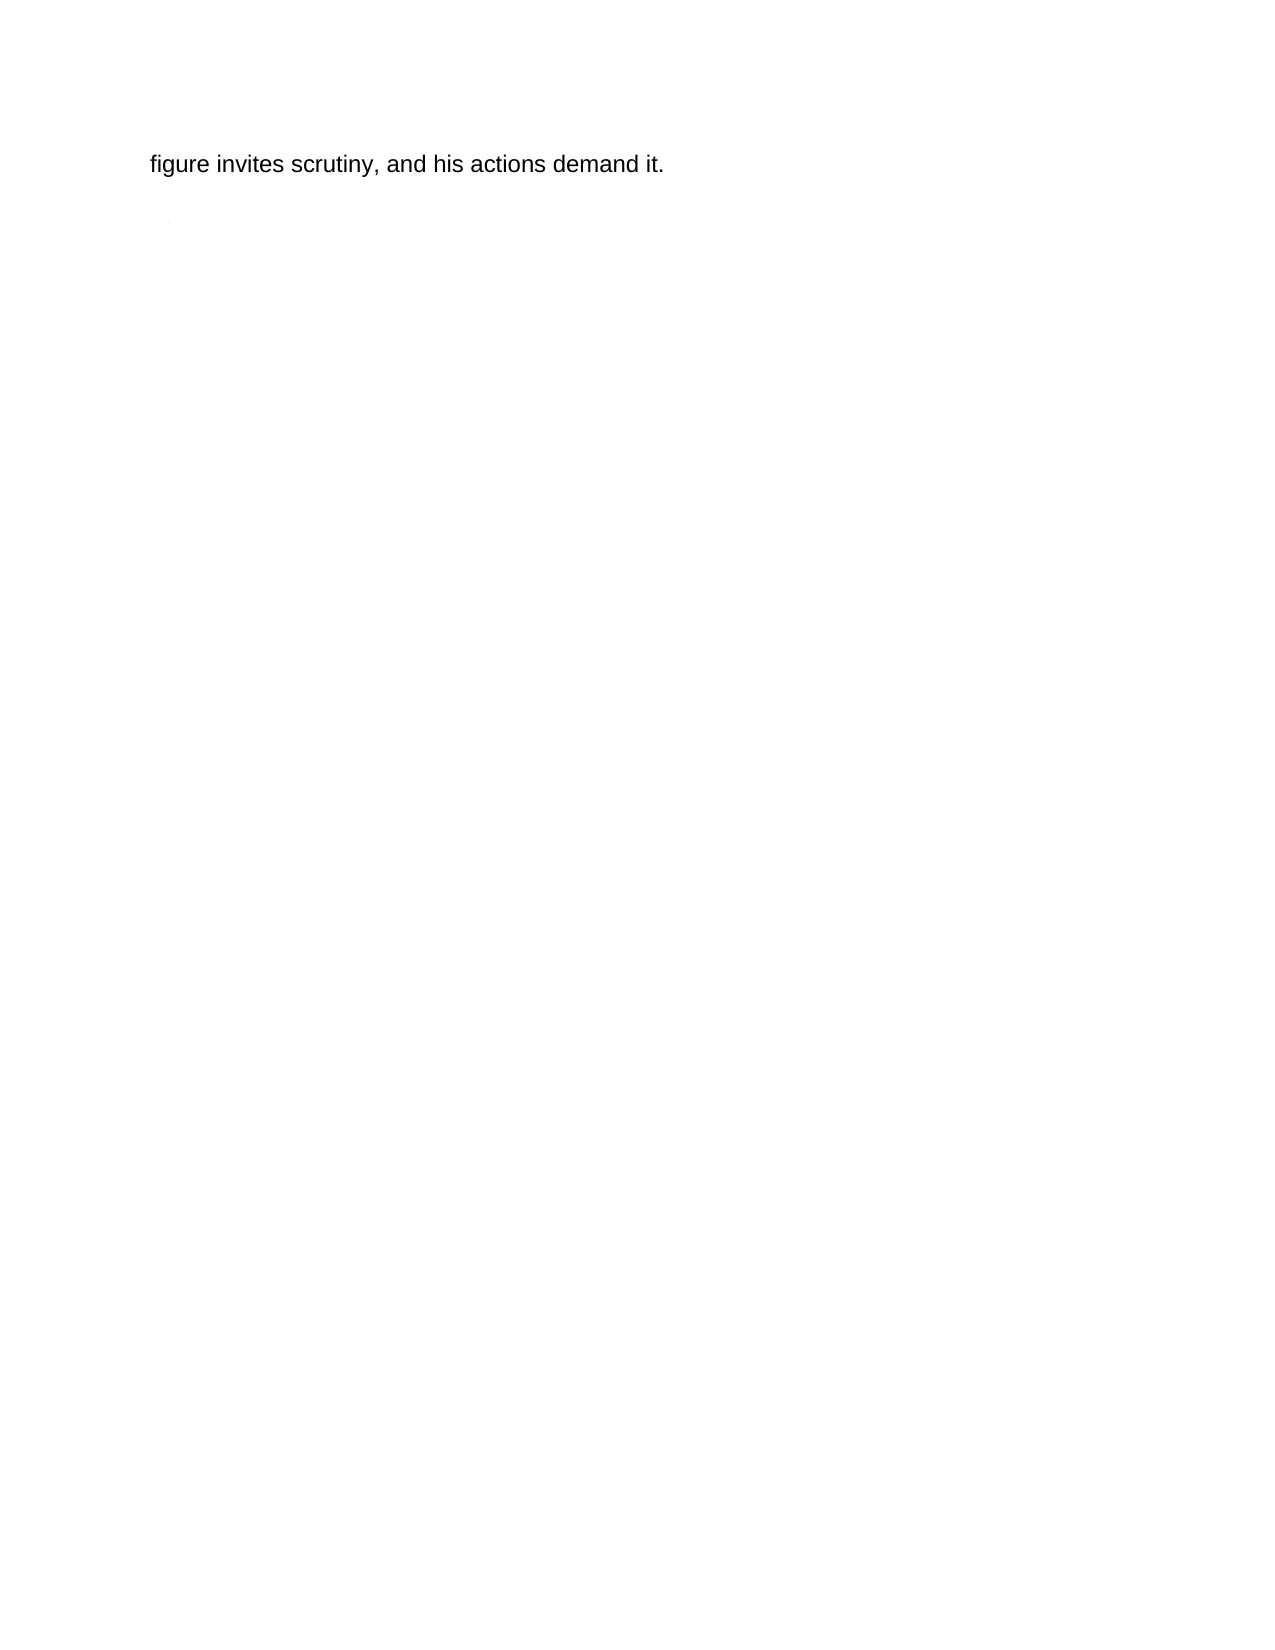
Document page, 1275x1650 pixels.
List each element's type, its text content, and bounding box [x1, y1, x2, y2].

text figure invites scrutiny, and his actions demand it. [150, 150, 1125, 178]
